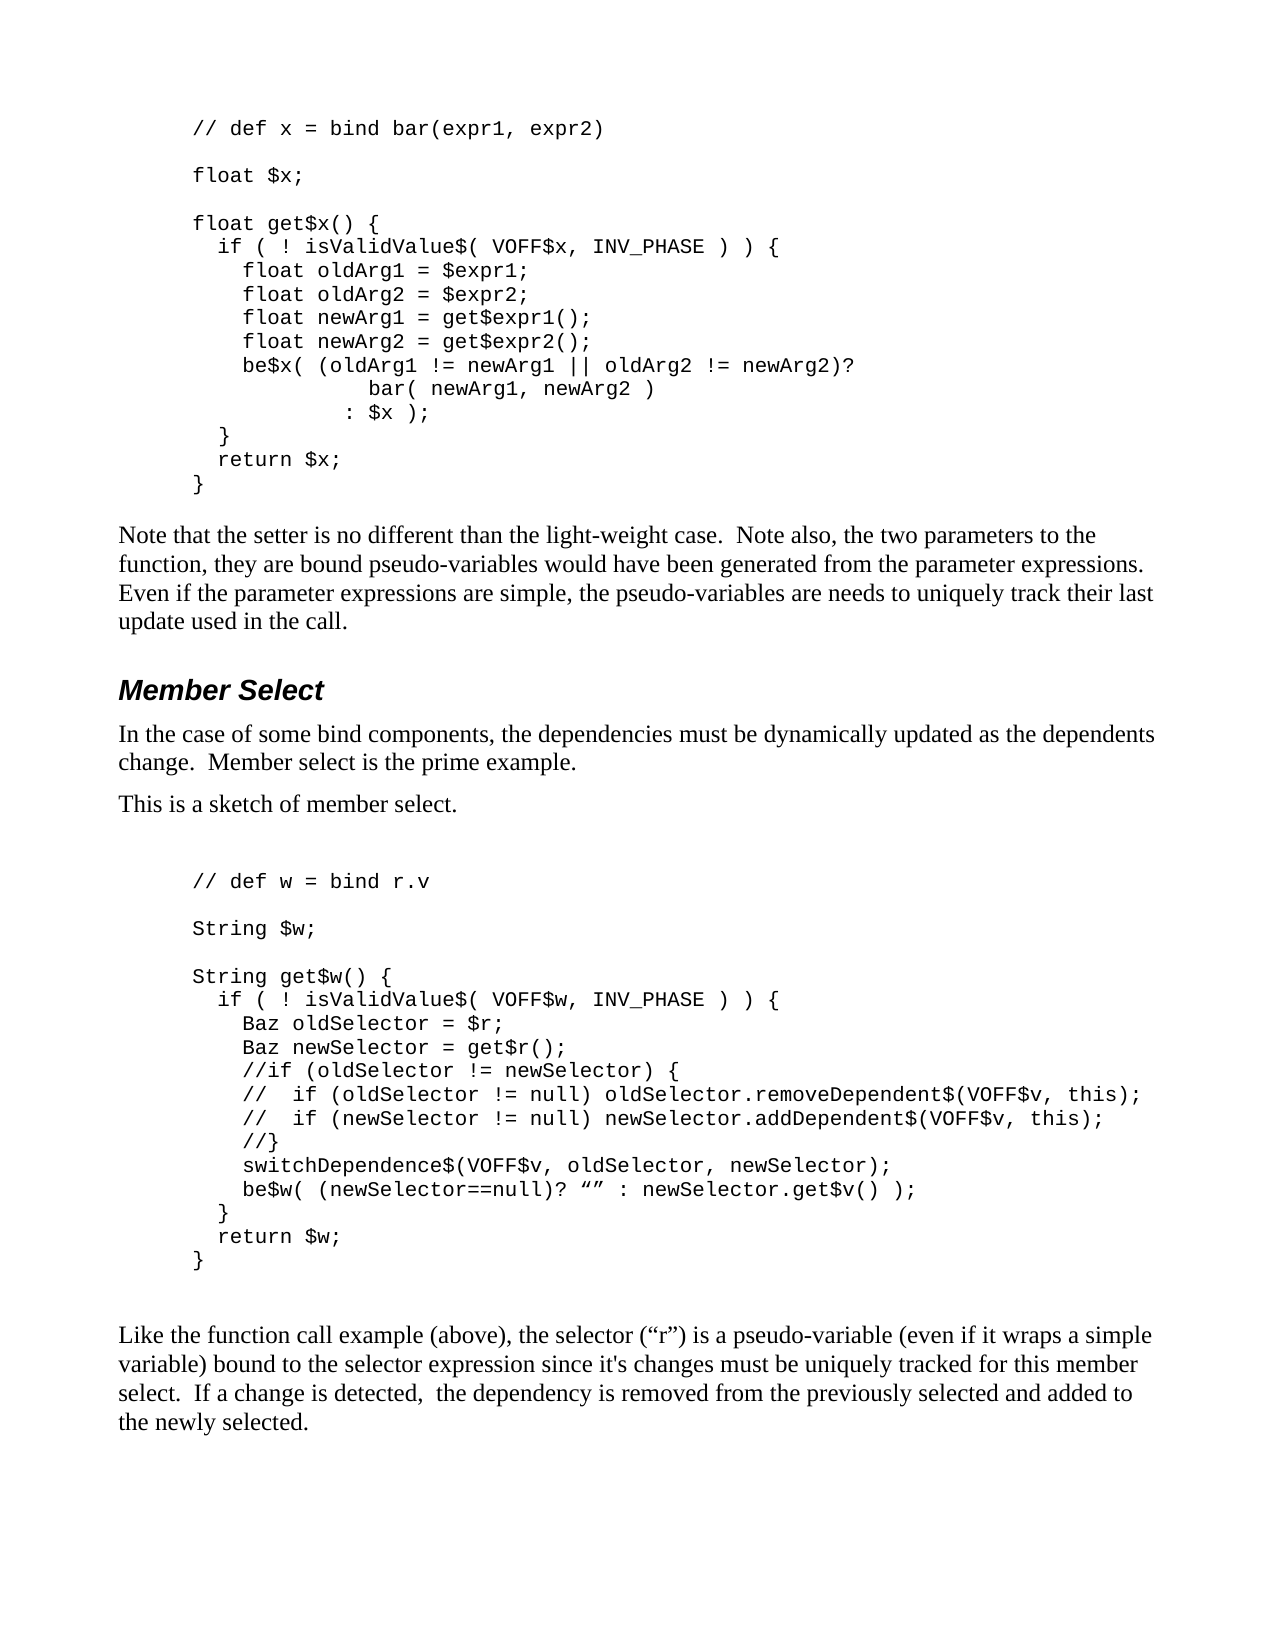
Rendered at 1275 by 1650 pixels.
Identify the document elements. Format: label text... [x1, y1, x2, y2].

text return $w; [118, 1226, 1157, 1249]
text be$x( (oldArg1 != newArg1 || oldArg2 != newArg2)? [118, 354, 1157, 378]
text return $x; [118, 449, 1157, 473]
text float newArg2 = get$expr2(); [118, 331, 1157, 354]
text Baz oldSelector = $r; [118, 1013, 1157, 1037]
text switchDependence$(VOFF$v, oldSelector, newSelector); [118, 1155, 1157, 1178]
text String get$w() { [118, 966, 1157, 989]
text //} [118, 1131, 1157, 1155]
text bar( newArg1, newArg2 ) [118, 378, 1157, 402]
text float newArg1 = get$expr1(); [118, 307, 1157, 331]
text float oldArg1 = $expr1; [118, 260, 1157, 284]
text // def x = bind bar(expr1, expr2) [118, 118, 1157, 142]
text Note that the setter is no different than the light-weight case. Note also, the two parameters to the function, they are bound pseudo-variables would have been generated from the parameter expressions. Even if the parameter expressions are simple, the pseudo-variables are needs to uniquely track their last update used in the call. [118, 520, 1157, 635]
text if ( ! isValidValue$( VOFF$x, INV_PHASE ) ) { [118, 236, 1157, 260]
text Like the function call example (above), the selector (“r”) is a pseudo-variable (even if it wraps a simple variable) bound to the selector expression since it's changes must be uniquely tracked for this member select. If a change is detected, the dependency is removed from the previously selected and added to the newly selected. [118, 1320, 1157, 1435]
text // def w = bind r.v [118, 871, 1157, 895]
text // if (newSelector != null) newSelector.addDependent$(VOFF$v, this); [118, 1108, 1157, 1131]
text float get$x() { [118, 213, 1157, 236]
text be$w( (newSelector==null)? “” : newSelector.get$v() ); [118, 1178, 1157, 1202]
text } [118, 1249, 1157, 1273]
text String $w; [118, 918, 1157, 942]
text This is a sketch of member select. [118, 789, 1157, 817]
text } [118, 426, 1157, 449]
text // if (oldSelector != null) oldSelector.removeDependent$(VOFF$v, this); [118, 1084, 1157, 1108]
text //if (oldSelector != newSelector) { [118, 1060, 1157, 1084]
subtitle Member Select [118, 673, 1157, 706]
text float $x; [118, 165, 1157, 189]
text Baz newSelector = get$r(); [118, 1037, 1157, 1060]
text } [118, 473, 1157, 496]
text if ( ! isValidValue$( VOFF$w, INV_PHASE ) ) { [118, 989, 1157, 1013]
text } [118, 1202, 1157, 1226]
text : $x ); [118, 402, 1157, 426]
text In the case of some bind components, the dependencies must be dynamically updated as the dependents change. Member select is the prime example. [118, 719, 1157, 776]
text float oldArg2 = $expr2; [118, 284, 1157, 307]
